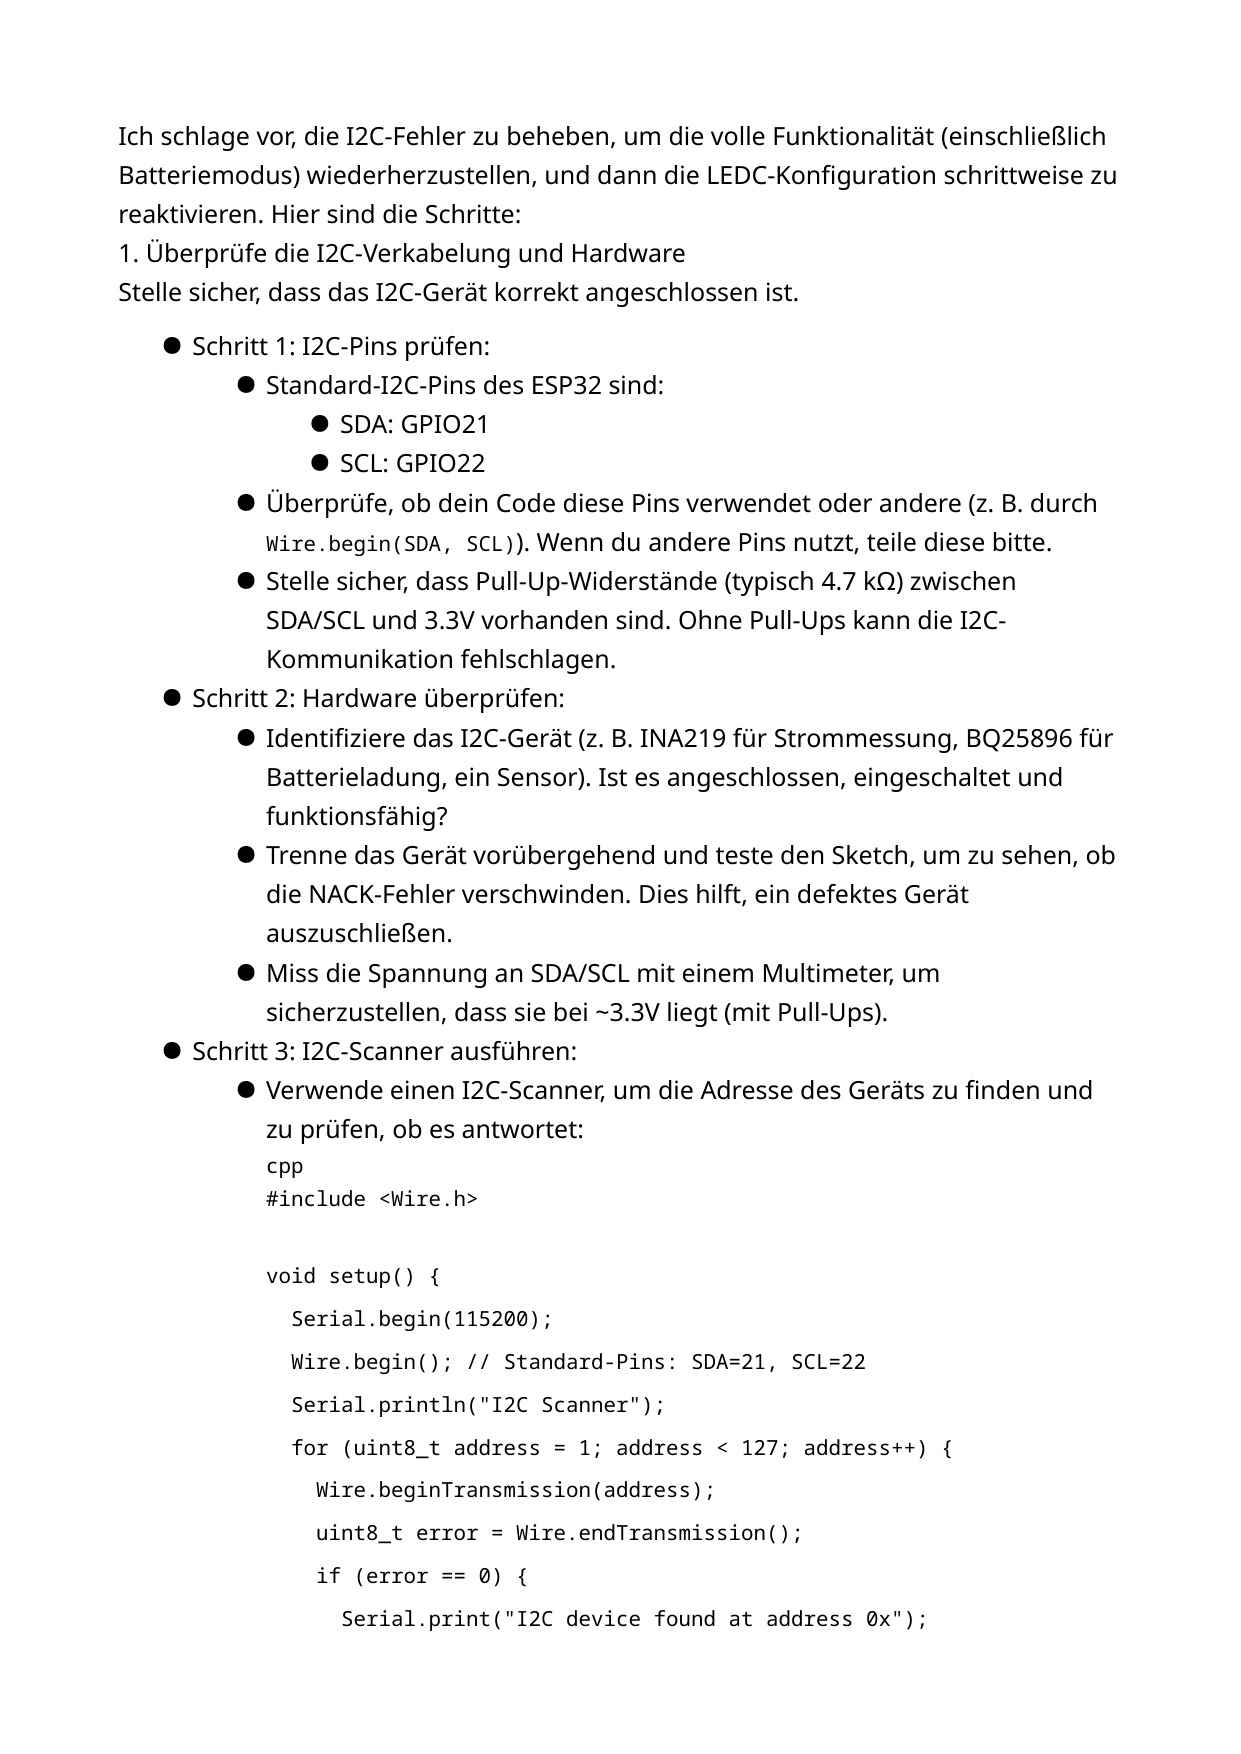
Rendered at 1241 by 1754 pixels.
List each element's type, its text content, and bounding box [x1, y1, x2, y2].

text 1. Überprüfe die I2C-Verkabelung und Hardware [118, 236, 1122, 270]
list Miss die Spannung an SDA/SCL mit einem Multimeter, um sicherzustellen, dass sie bei ~3.3V liegt (mit Pull-Ups). [236, 955, 1122, 1028]
list Identifiziere das I2C-Gerät (z. B. INA219 für Strommessung, BQ25896 für Batterieladung, ein Sensor). Ist es angeschlossen, eingeschaltet und funktionsfähig? [236, 720, 1122, 833]
list Wire.beginTransmission(address); [236, 1476, 1122, 1504]
list SCL: GPIO22 [310, 446, 1122, 480]
list Stelle sicher, dass Pull-Up-Widerstände (typisch 4.7 kΩ) zwischen SDA/SCL und 3.3V vorhanden sind. Ohne Pull-Ups kann die I2C-Kommunikation fehlschlagen. [236, 563, 1122, 676]
list cpp [236, 1151, 1122, 1179]
text Stelle sicher, dass das I2C-Gerät korrekt angeschlossen ist. [118, 275, 1122, 309]
list Serial.print("I2C device found at address 0x"); [236, 1604, 1122, 1632]
list for (uint8_t address = 1; address < 127; address++) { [236, 1433, 1122, 1461]
text Ich schlage vor, die I2C-Fehler zu beheben, um die volle Funktionalität (einschließlich Batteriemodus) wiederherzustellen, und dann die LEDC-Konfiguration schrittweise zu reaktivieren. Hier sind die Schritte: [118, 118, 1122, 231]
list Überprüfe, ob dein Code diese Pins verwendet oder andere (z. B. durch Wire.begin(SDA, SCL)). Wenn du andere Pins nutzt, teile diese bitte. [236, 485, 1122, 558]
list uint8_t error = Wire.endTransmission(); [236, 1518, 1122, 1547]
list Serial.begin(115200); [236, 1304, 1122, 1333]
list Standard-I2C-Pins des ESP32 sind: [236, 368, 1122, 402]
list Verwende einen I2C-Scanner, um die Adresse des Geräts zu finden und zu prüfen, ob es antwortet: [236, 1073, 1122, 1146]
list #include <Wire.h> [236, 1184, 1122, 1212]
list if (error == 0) { [236, 1561, 1122, 1590]
list Schritt 2: Hardware überprüfen: [162, 681, 1122, 715]
list void setup() { [236, 1262, 1122, 1290]
list Serial.println("I2C Scanner"); [236, 1390, 1122, 1418]
list Schritt 1: I2C-Pins prüfen: [162, 328, 1122, 363]
list Trenne das Gerät vorübergehend und teste den Sketch, um zu sehen, ob die NACK-Fehler verschwinden. Dies hilft, ein defektes Gerät auszuschließen. [236, 838, 1122, 950]
list Schritt 3: I2C-Scanner ausführen: [162, 1033, 1122, 1068]
list SDA: GPIO21 [310, 407, 1122, 441]
list Wire.begin(); // Standard-Pins: SDA=21, SCL=22 [236, 1347, 1122, 1376]
